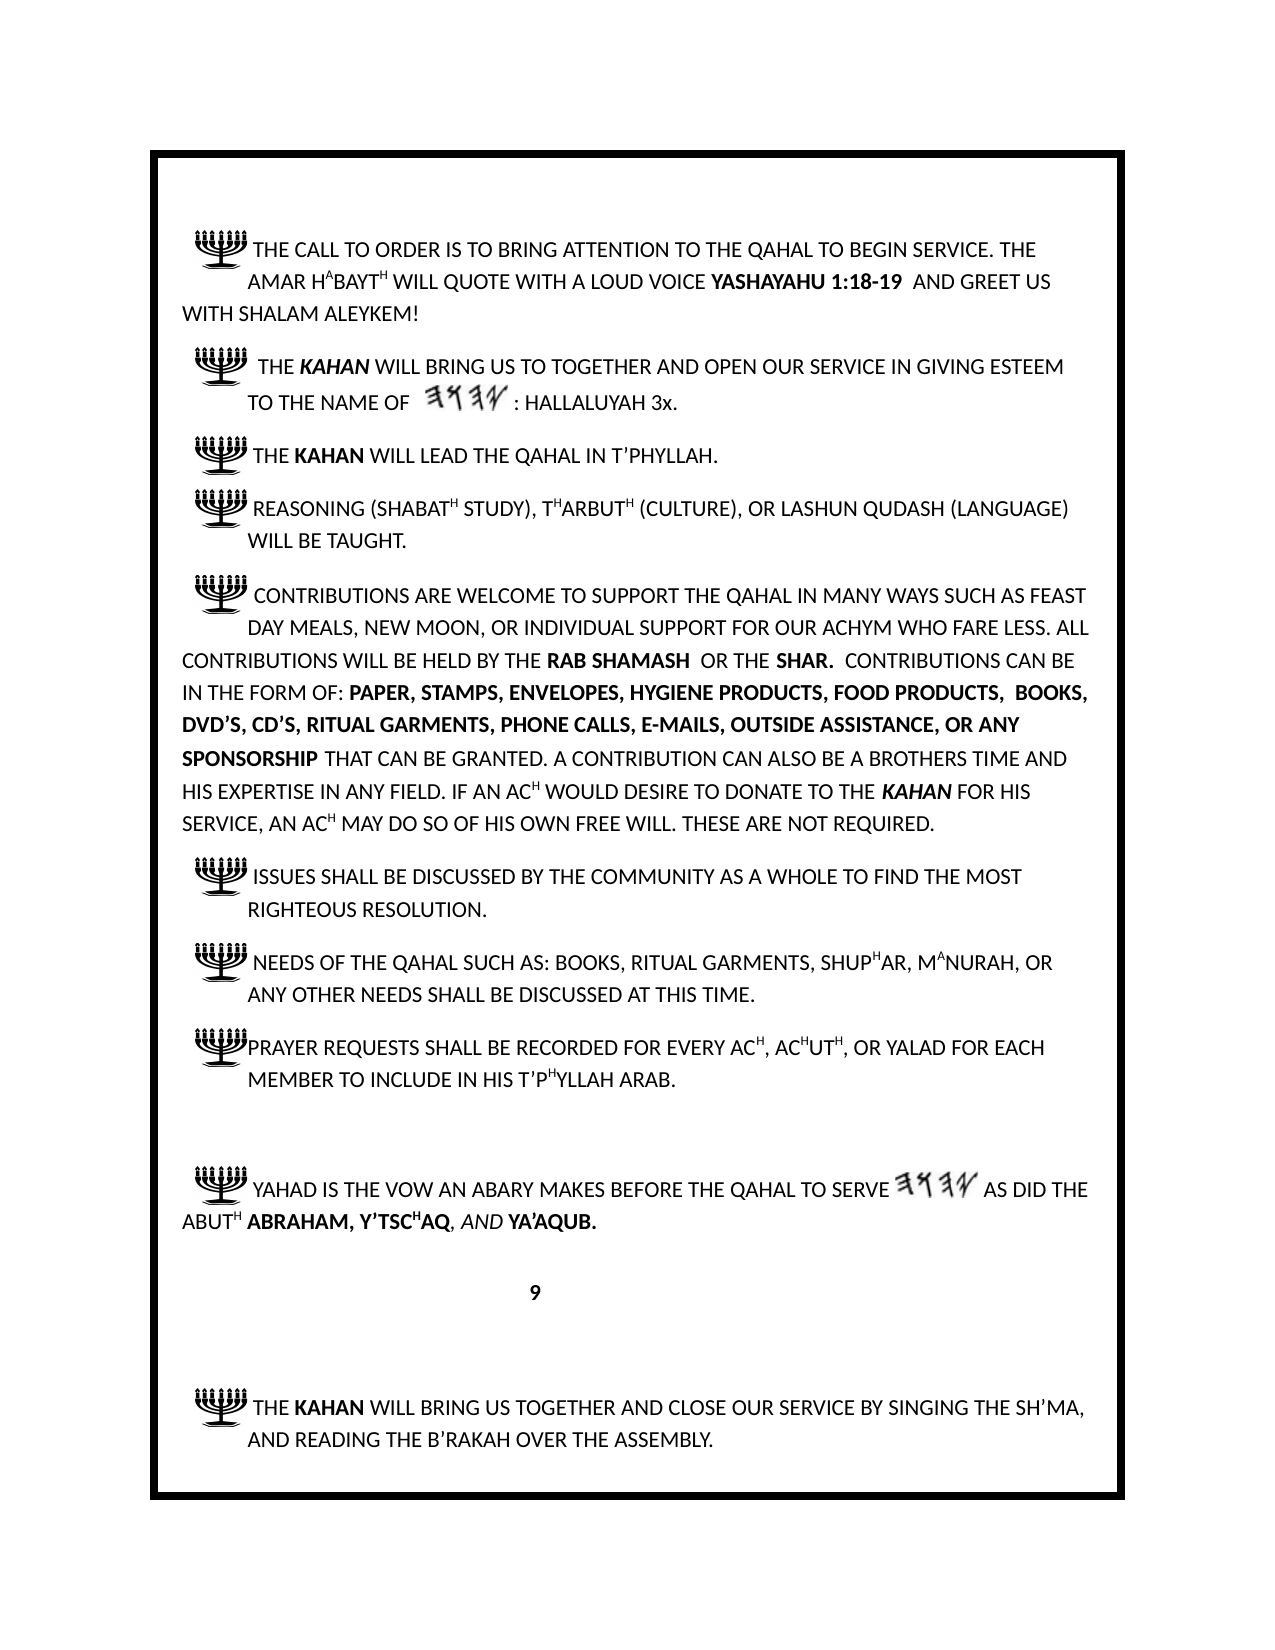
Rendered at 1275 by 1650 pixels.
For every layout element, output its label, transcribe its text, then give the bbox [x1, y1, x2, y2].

text NEEDS OF THE QAHAL SUCH AS: BOOKS, RITUAL GARMENTS, SHUPHAR, MANURAH, OR ANY OTHER NEEDS SHALL BE DISCUSSED AT THIS TIME. [182, 948, 1093, 1008]
text THE KAHAN WILL BRING US TO TOGETHER AND OPEN OUR SERVICE IN GIVING ESTEEM TO THE NAME OF : HALLALUYAH 3x. [182, 352, 1093, 416]
text REASONING (SHABATH STUDY), THARBUTH (CULTURE), OR LASHUN QUDASH (LANGUAGE) WILL BE TAUGHT. [182, 494, 1093, 555]
picture [194, 230, 248, 269]
text THE KAHAN WILL LEAD THE QAHAL IN T’PHYLLAH. [248, 441, 1093, 469]
picture [194, 857, 248, 896]
picture [194, 1388, 248, 1427]
text THE KAHAN WILL BRING US TOGETHER AND CLOSE OUR SERVICE BY SINGING THE SH’MA, AND READING THE B’RAKAH OVER THE ASSEMBLY. [182, 1393, 1093, 1453]
picture [194, 489, 248, 528]
text PRAYER REQUESTS SHALL BE RECORDED FOR EVERY ACH, ACHUTH, OR YALAD FOR EACH MEMBER TO INCLUDE IN HIS T’PHYLLAH ARAB. [182, 1033, 1093, 1093]
picture [194, 575, 248, 614]
text CONTRIBUTIONS ARE WELCOME TO SUPPORT THE QAHAL IN MANY WAYS SUCH AS FEAST DAY MEALS, NEW MOON, OR INDIVIDUAL SUPPORT FOR OUR ACHYM WHO FARE LESS. ALL CONTRIBUTIONS WILL BE HELD BY THE RAB SHAMASH OR THE SHAR. CONTRIBUTIONS CAN BE IN THE FORM OF: PAPER, STAMPS, ENVELOPES, HYGIENE PRODUCTS, FOOD PRODUCTS, BOOKS, DVD’S, CD’S, RITUAL GARMENTS, PHONE CALLS, E-MAILS, OUTSIDE ASSISTANCE, OR ANY SPONSORSHIP THAT CAN BE GRANTED. A CONTRIBUTION CAN ALSO BE A BROTHERS TIME AND HIS EXPERTISE IN ANY FIELD. IF AN ACH WOULD DESIRE TO DONATE TO THE KAHAN FOR HIS SERVICE, AN ACH MAY DO SO OF HIS OWN FREE WILL. THESE ARE NOT REQUIRED. [182, 580, 1093, 837]
picture [194, 1028, 248, 1067]
picture [194, 943, 248, 982]
picture [194, 1166, 248, 1205]
text YAHAD IS THE VOW AN ABARY MAKES BEFORE THE QAHAL TO SERVE AS DID THE ABUTH ABRAHAM, Y’TSCHAQ, AND YA’AQUB. [182, 1171, 1093, 1235]
text THE CALL TO ORDER IS TO BRING ATTENTION TO THE QAHAL TO BEGIN SERVICE. THE AMAR HABAYTH WILL QUOTE WITH A LOUD VOICE YASHAYAHU 1:18-19 AND GREET US WITH SHALAM ALEYKEM! [182, 235, 1093, 327]
picture [194, 436, 248, 475]
picture [194, 347, 248, 386]
text 9 [182, 1260, 1093, 1311]
text ISSUES SHALL BE DISCUSSED BY THE COMMUNITY AS A WHOLE TO FIND THE MOST RIGHTEOUS RESOLUTION. [182, 862, 1093, 923]
